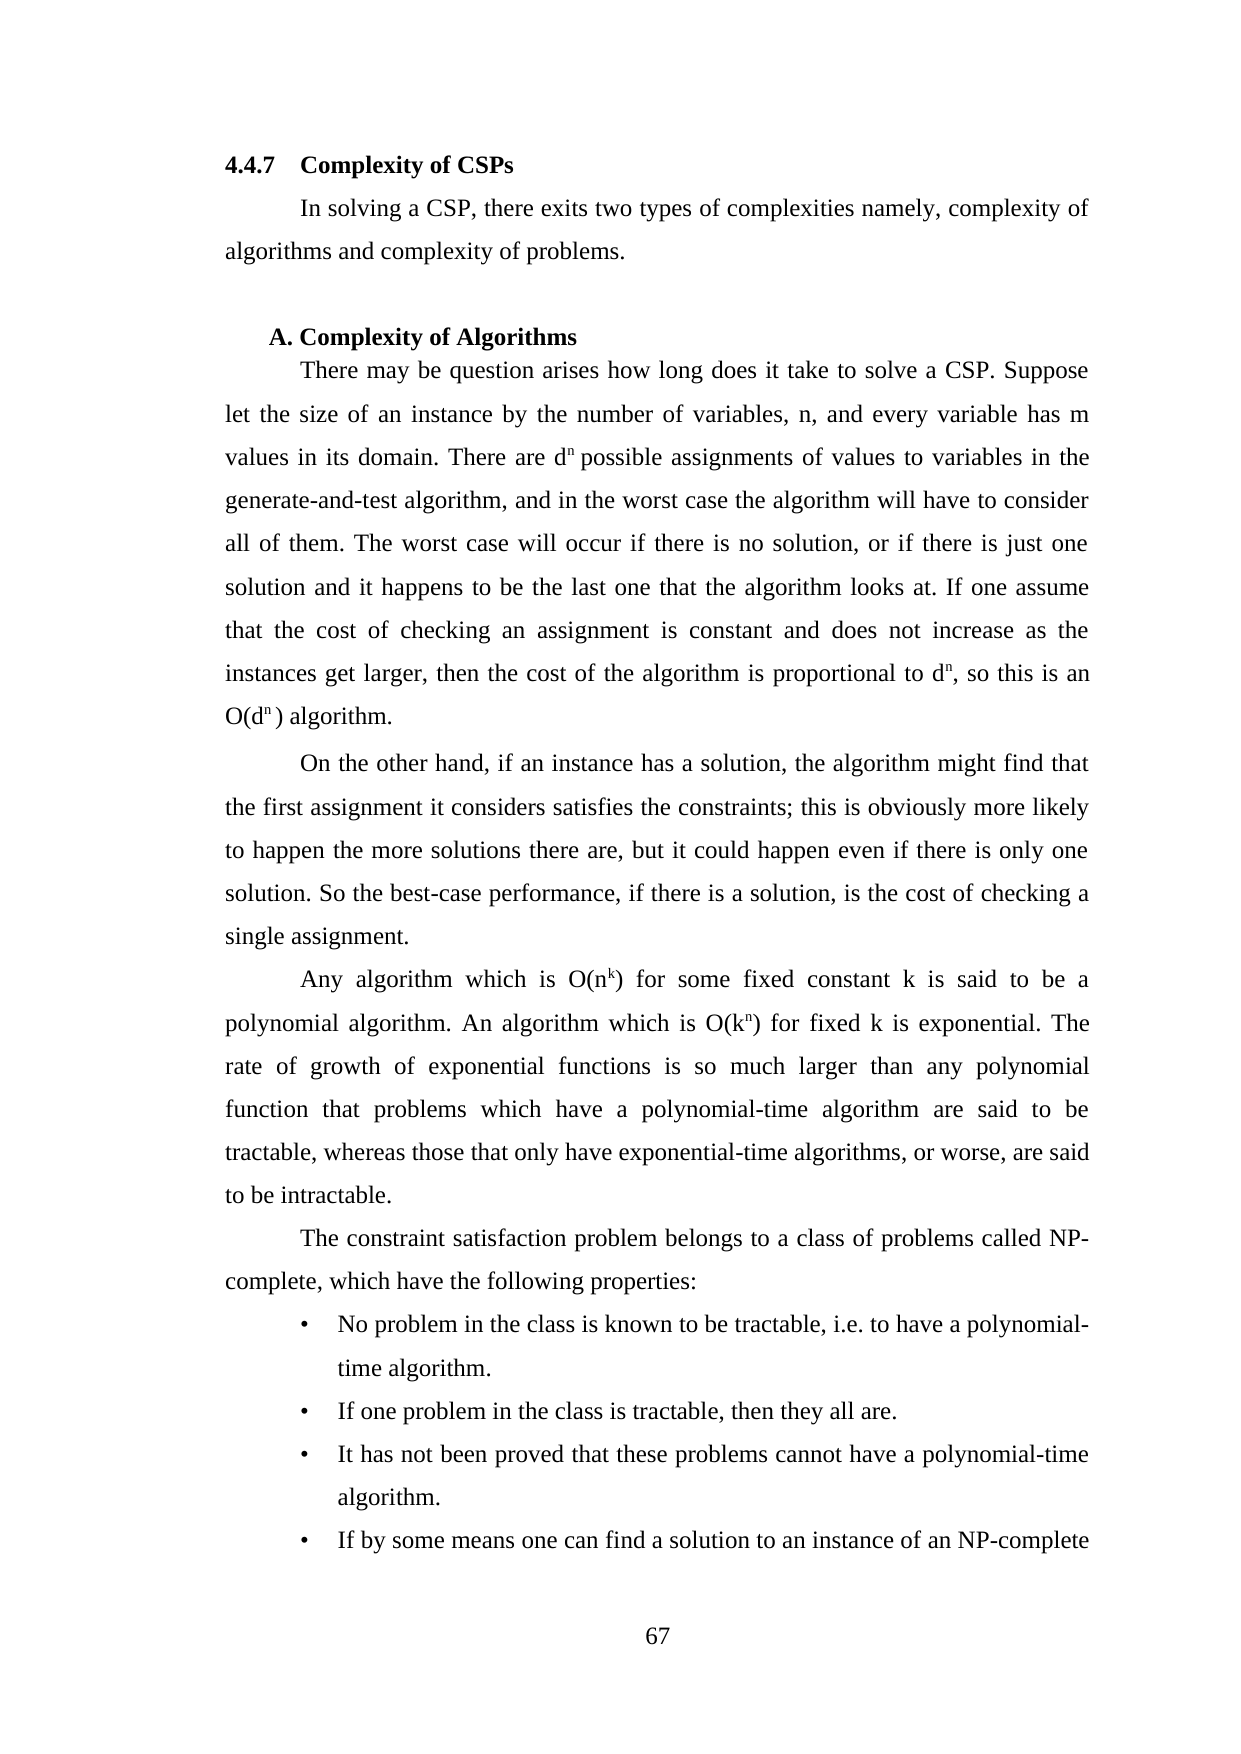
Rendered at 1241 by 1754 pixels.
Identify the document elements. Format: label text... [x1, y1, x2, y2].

text On the other hand, if an instance has a solution, the algorithm might find that the first assignment it considers satisfies the constraints; this is obviously more likely to happen the more solutions there are, but it could happen even if there is only one solution. So the best-case performance, if there is a solution, is the cost of checking a single assignment. [225, 744, 1090, 950]
text A. Complexity of Algorithms [225, 322, 1090, 351]
text There may be question arises how long does it take to solve a CSP. Suppose let the size of an instance by the number of variables, n, and every variable has m values in its domain. There are dn possible assignments of values to variables in the generate-and-test algorithm, and in the worst case the algorithm will have to consider all of them. The worst case will occur if there is no solution, or if there is just one solution and it happens to be the last one that the algorithm looks at. If one assume that the cost of checking an assignment is constant and does not increase as the instances get larger, then the cost of the algorithm is proportional to dn, so this is an O(dn ) algorithm. [225, 351, 1090, 730]
list If one problem in the class is tractable, then they all are. [300, 1396, 1090, 1424]
text 4.4.7 Complexity of CSPs [225, 150, 1090, 179]
list No problem in the class is known to be tractable, i.e. to have a polynomial-time algorithm. [300, 1309, 1090, 1381]
list If by some means one can find a solution to an instance of an NP-complete [300, 1525, 1090, 1554]
list It has not been proved that these problems cannot have a polynomial-time algorithm. [300, 1439, 1090, 1511]
text The constraint satisfaction problem belongs to a class of problems called NP-complete, which have the following properties: [225, 1223, 1090, 1295]
text Any algorithm which is O(nk) for some fixed constant k is said to be a polynomial algorithm. An algorithm which is O(kn) for fixed k is exponential. The rate of growth of exponential functions is so much larger than any polynomial function that problems which have a polynomial-time algorithm are said to be tractable, whereas those that only have exponential-time algorithms, or worse, are said to be intractable. [225, 964, 1090, 1209]
text In solving a CSP, there exits two types of complexities namely, complexity of algorithms and complexity of problems. [225, 193, 1090, 265]
